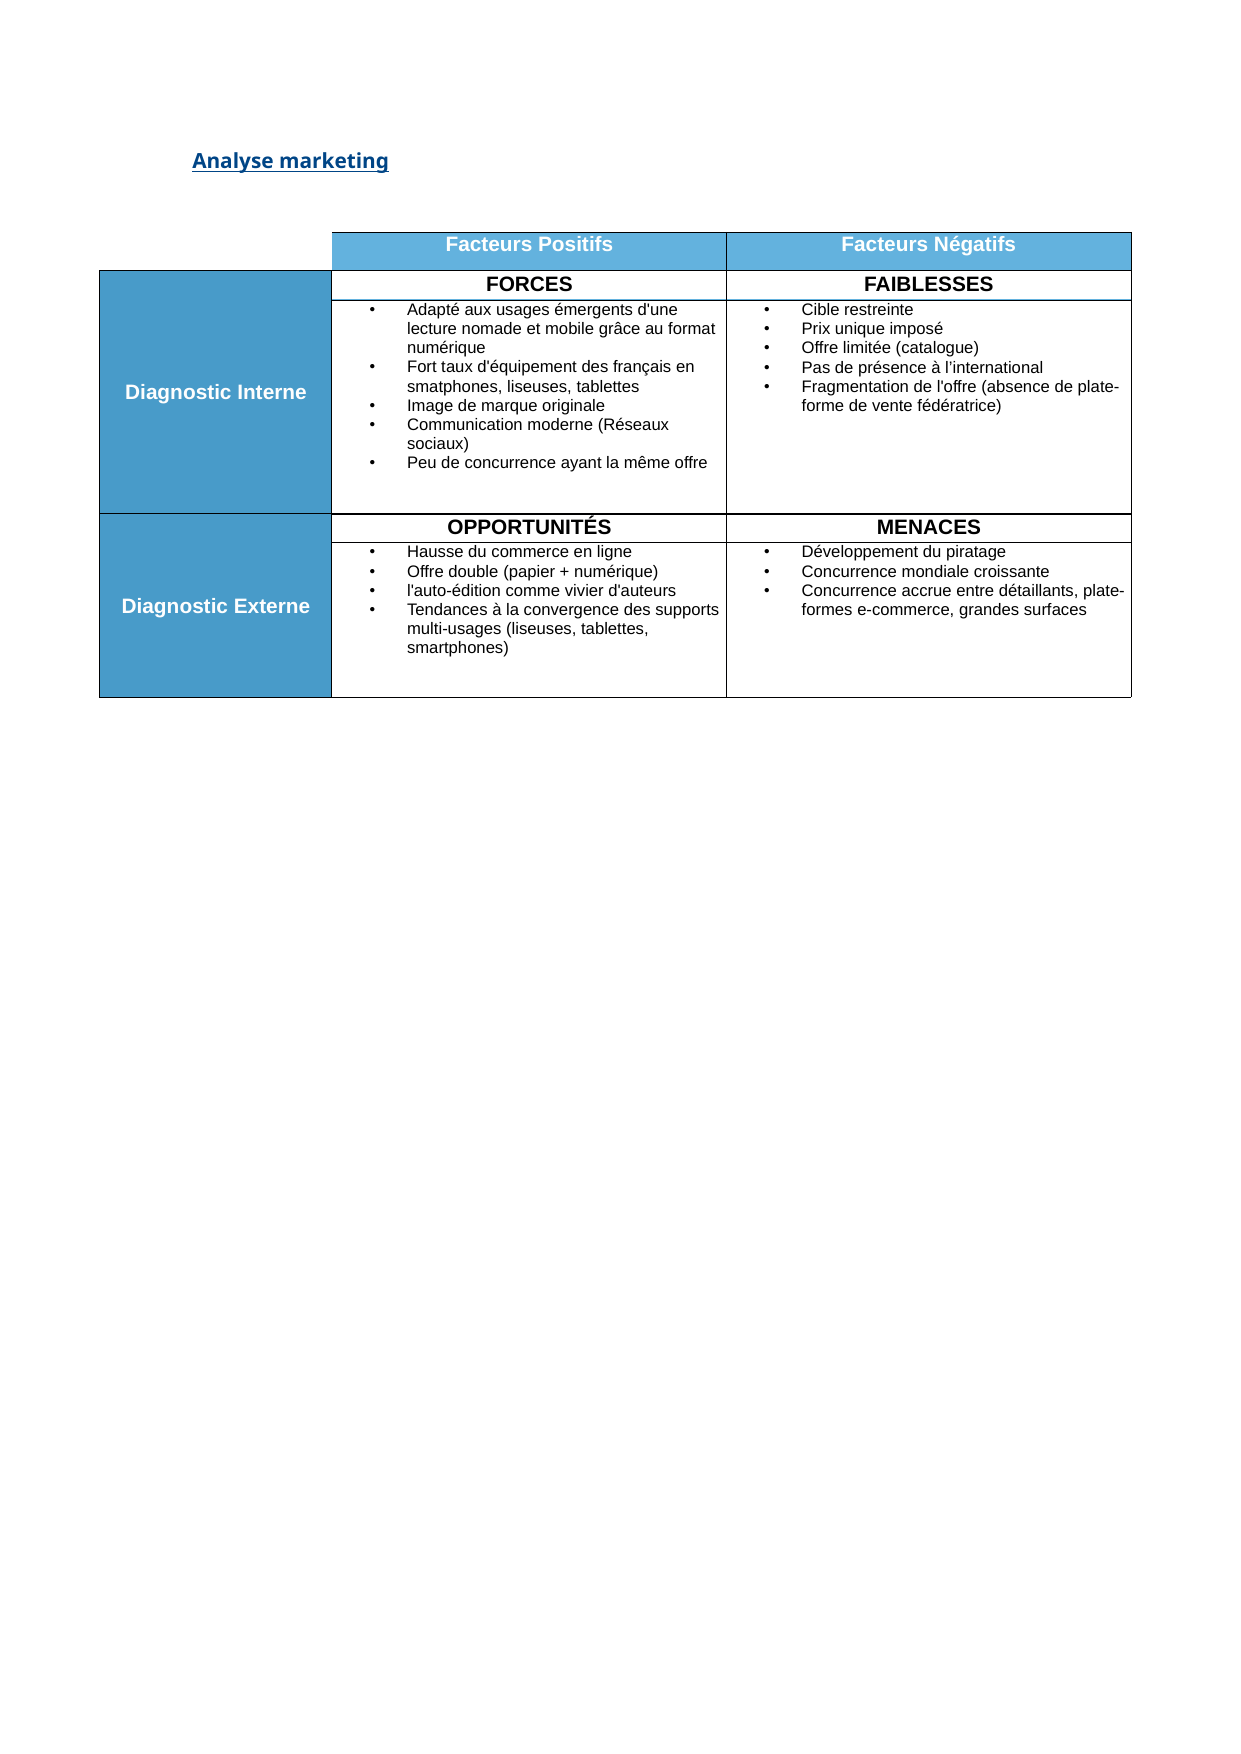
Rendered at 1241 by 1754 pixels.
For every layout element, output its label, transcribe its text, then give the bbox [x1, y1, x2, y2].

table_cell Diagnostic Interne [100, 271, 331, 513]
table_header [100, 232, 332, 270]
table_cell FAIBLESSES [727, 271, 1131, 299]
table_cell MENACES [727, 515, 1131, 542]
text Analyse marketing [118, 147, 1122, 175]
table_cell Hausse du commerce en ligne Offre double (papier + numérique) l'auto-édition comme vivier d'auteurs Tendances à la convergence des supports multi-usages (liseuses, tablettes, smartphones) [332, 543, 726, 697]
table_cell OPPORTUNITÉS [332, 515, 726, 542]
table_cell FORCES [332, 271, 726, 299]
table_cell Diagnostic Externe [100, 514, 331, 697]
table_cell Cible restreinte Prix unique imposé Offre limitée (catalogue) Pas de présence à l’international Fragmentation de l'offre (absence de plate-forme de vente fédératrice) [727, 301, 1131, 513]
table_header Facteurs Positifs [332, 233, 726, 270]
table_header Facteurs Négatifs [727, 233, 1131, 270]
table_cell Adapté aux usages émergents d'une lecture nomade et mobile grâce au format numérique Fort taux d'équipement des français en smatphones, liseuses, tablettes Image de marque originale Communication moderne (Réseaux sociaux) Peu de concurrence ayant la même offre [332, 301, 726, 513]
table_cell Développement du piratage Concurrence mondiale croissante Concurrence accrue entre détaillants, plate-formes e-commerce, grandes surfaces [727, 543, 1131, 697]
